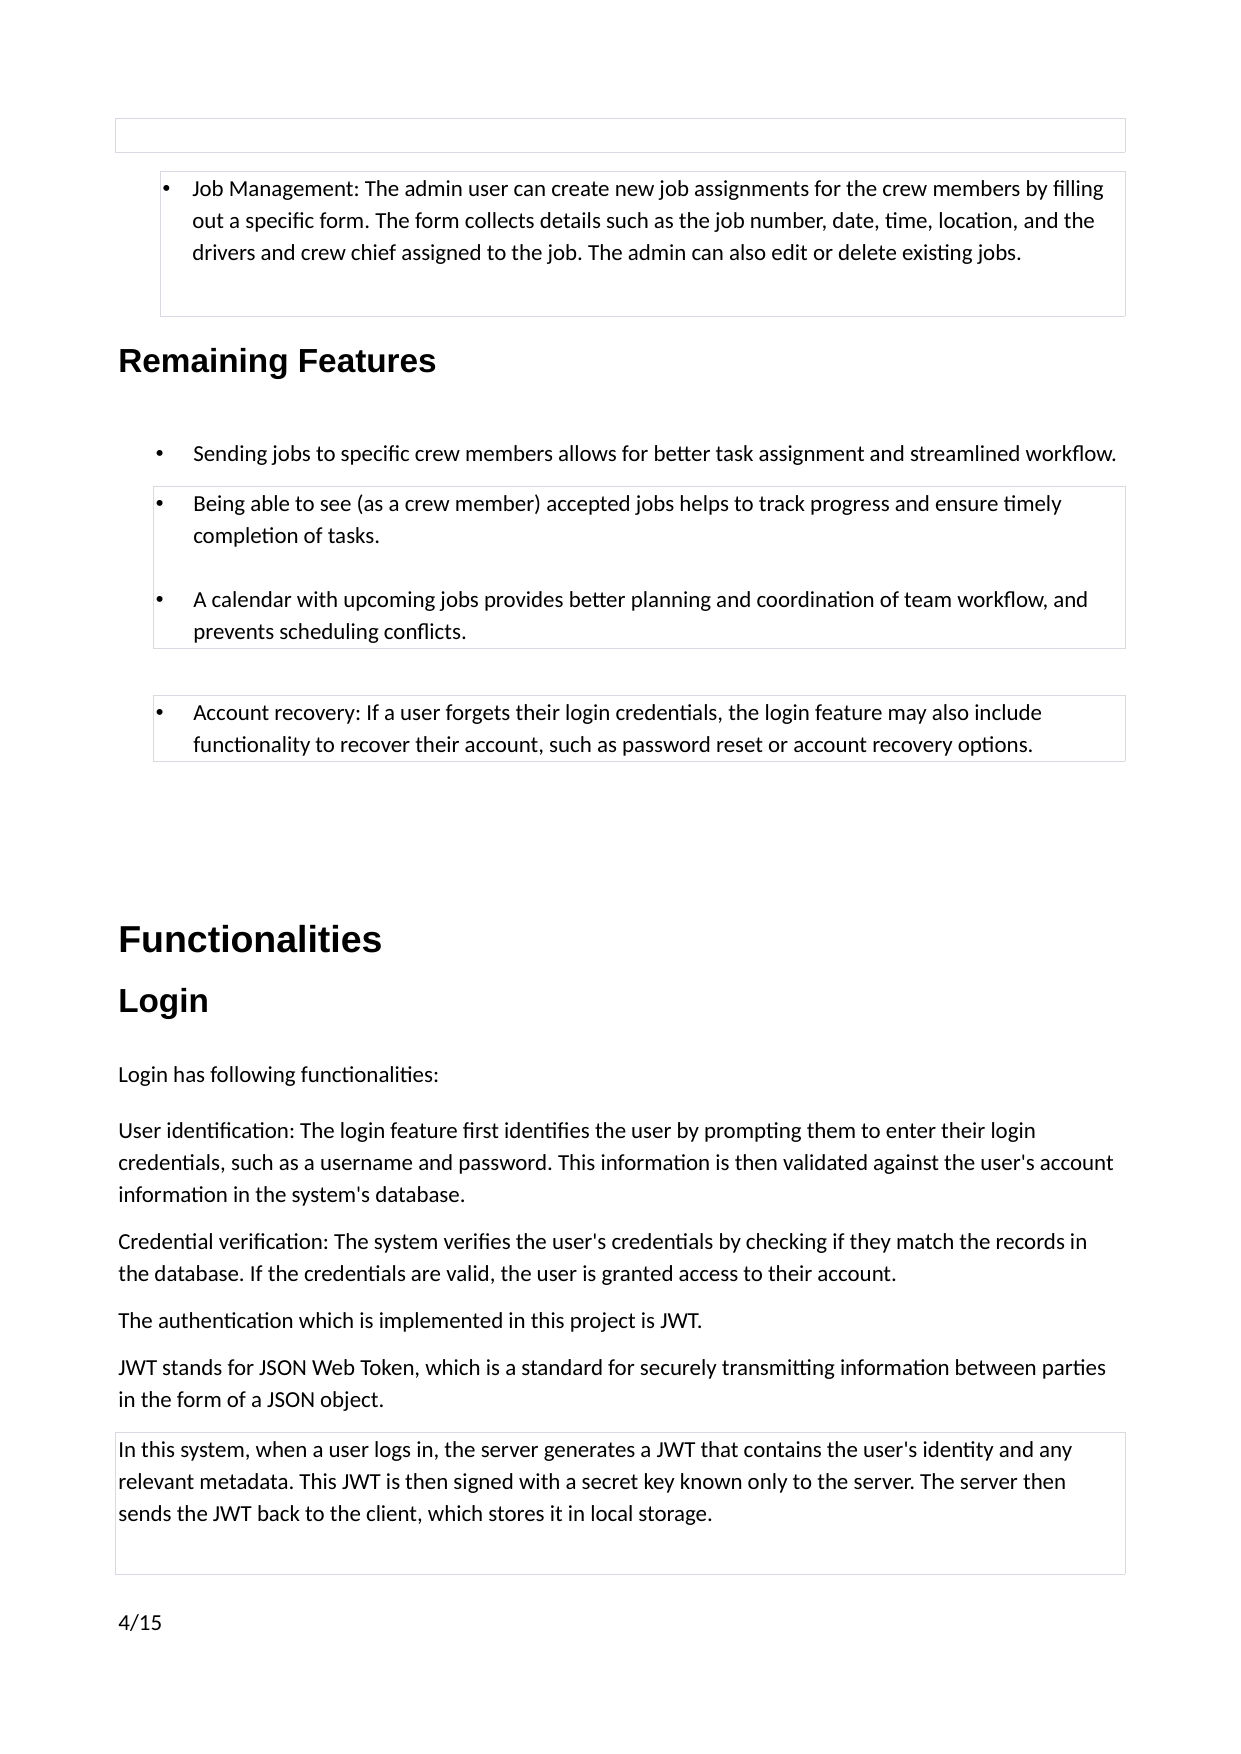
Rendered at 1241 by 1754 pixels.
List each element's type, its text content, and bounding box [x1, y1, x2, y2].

list Account recovery: If a user forgets their login credentials, the login feature may also include functionality to recover their account, such as password reset or account recovery options. [154, 696, 1125, 761]
text Credential verification: The system verifies the user's credentials by checking if they match the records in the database. If the credentials are valid, the user is granted access to their account. [118, 1227, 1122, 1288]
list Being able to see (as a crew member) accepted jobs helps to track progress and ensure timely completion of tasks. [154, 487, 1125, 549]
text JWT stands for JSON Web Token, which is a standard for securely transmitting information between parties in the form of a JSON object. [118, 1353, 1122, 1413]
text In this system, when a user logs in, the server generates a JWT that contains the user's identity and any relevant metadata. This JWT is then signed with a secret key known only to the server. The server then sends the JWT back to the client, which stores it in local storage. [116, 1433, 1125, 1527]
text The authentication which is implemented in this project is JWT. [118, 1306, 1122, 1334]
list Sending jobs to specific crew members allows for better task assignment and streamlined workflow. [156, 439, 1122, 467]
text User identification: The login feature first identifies the user by prompting them to enter their login credentials, such as a username and password. This information is then validated against the user's account information in the system's database. [118, 1116, 1122, 1209]
subtitle Login [118, 981, 1122, 1020]
list A calendar with upcoming jobs provides better planning and coordination of team workflow, and prevents scheduling conflicts. [154, 582, 1125, 648]
list Job Management: The admin user can create new job assignments for the crew members by filling out a specific form. The form collects details such as the job number, date, time, location, and the drivers and crew chief assigned to the job. The admin can also edit or delete existing jobs. [161, 172, 1125, 266]
subtitle Remaining Features [118, 341, 1122, 379]
subtitle Functionalities [118, 917, 1122, 960]
text Login has following functionalities: [118, 1060, 1122, 1088]
